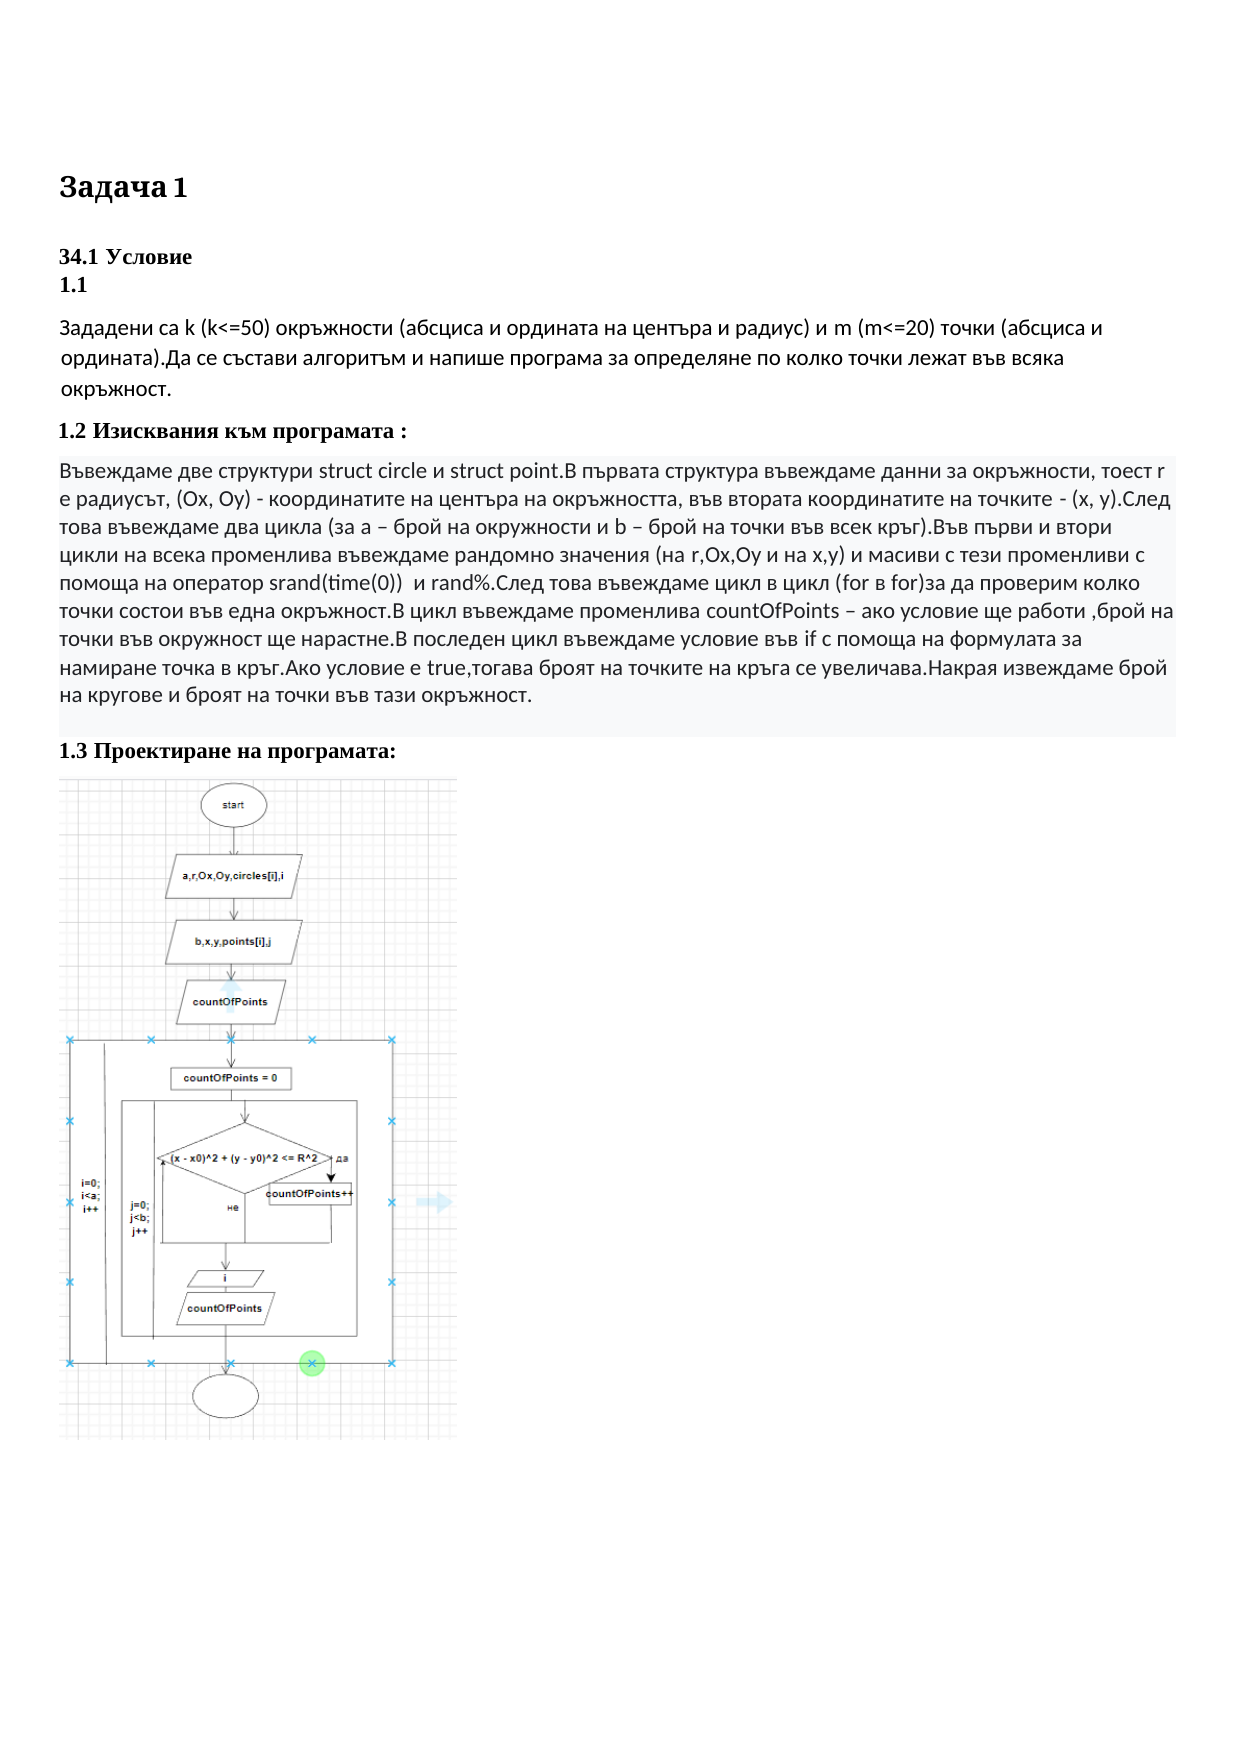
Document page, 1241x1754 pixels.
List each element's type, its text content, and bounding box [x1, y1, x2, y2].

text 1.1 [59, 271, 1176, 298]
subtitle 1.3 Проектиране на програмата: [59, 737, 1176, 763]
subtitle 34.1 Условие [59, 243, 1176, 269]
text Задача 1 [59, 171, 1176, 204]
text 1.2 Изисквания към програмата : [58, 417, 1176, 444]
text Въвеждаме две структури struct circle и struct point.В първата структура въвеждаме данни за окръжности, тоест r е радиусът, (Ox, Oy) - координатите на центъра на окръжността, във втората координатите на точките - (x, y).След това въвеждаме два цикла (за a – брой на окружности и b – брой на точки във всек кръг).Във първи и втори цикли на всека променлива въвеждаме рандомно значения (на r,Ox,Oy и на x,y) и масиви с тези променливи c помоща на оператор srand(time(0)) и rand%.След това въвеждаме цикл в цикл (for в for)за да проверим колко точки состои във една окръжност.В цикл въвеждаме променлива countOfPoints – ако условие ще работи ,брой на точки във окружност ще нарастне.В последен цикл въвеждаме условие във if с помоща на формулата за намиране точка в кръг.Ако условие е true,тогава броят на точките на кръга се увеличава.Накрая извеждаме брой на кругове и броят на точки във тази окръжност. [59, 456, 1176, 709]
text Зададени са k (k<=50) окръжности (абсциса и ордината на центъра и радиус) и m (m<=20) точки (абсциса и ордината).Да се състави алгоритъм и напише програма за определяне по колко точки лежат във всяка окръжност. [59, 313, 1176, 402]
